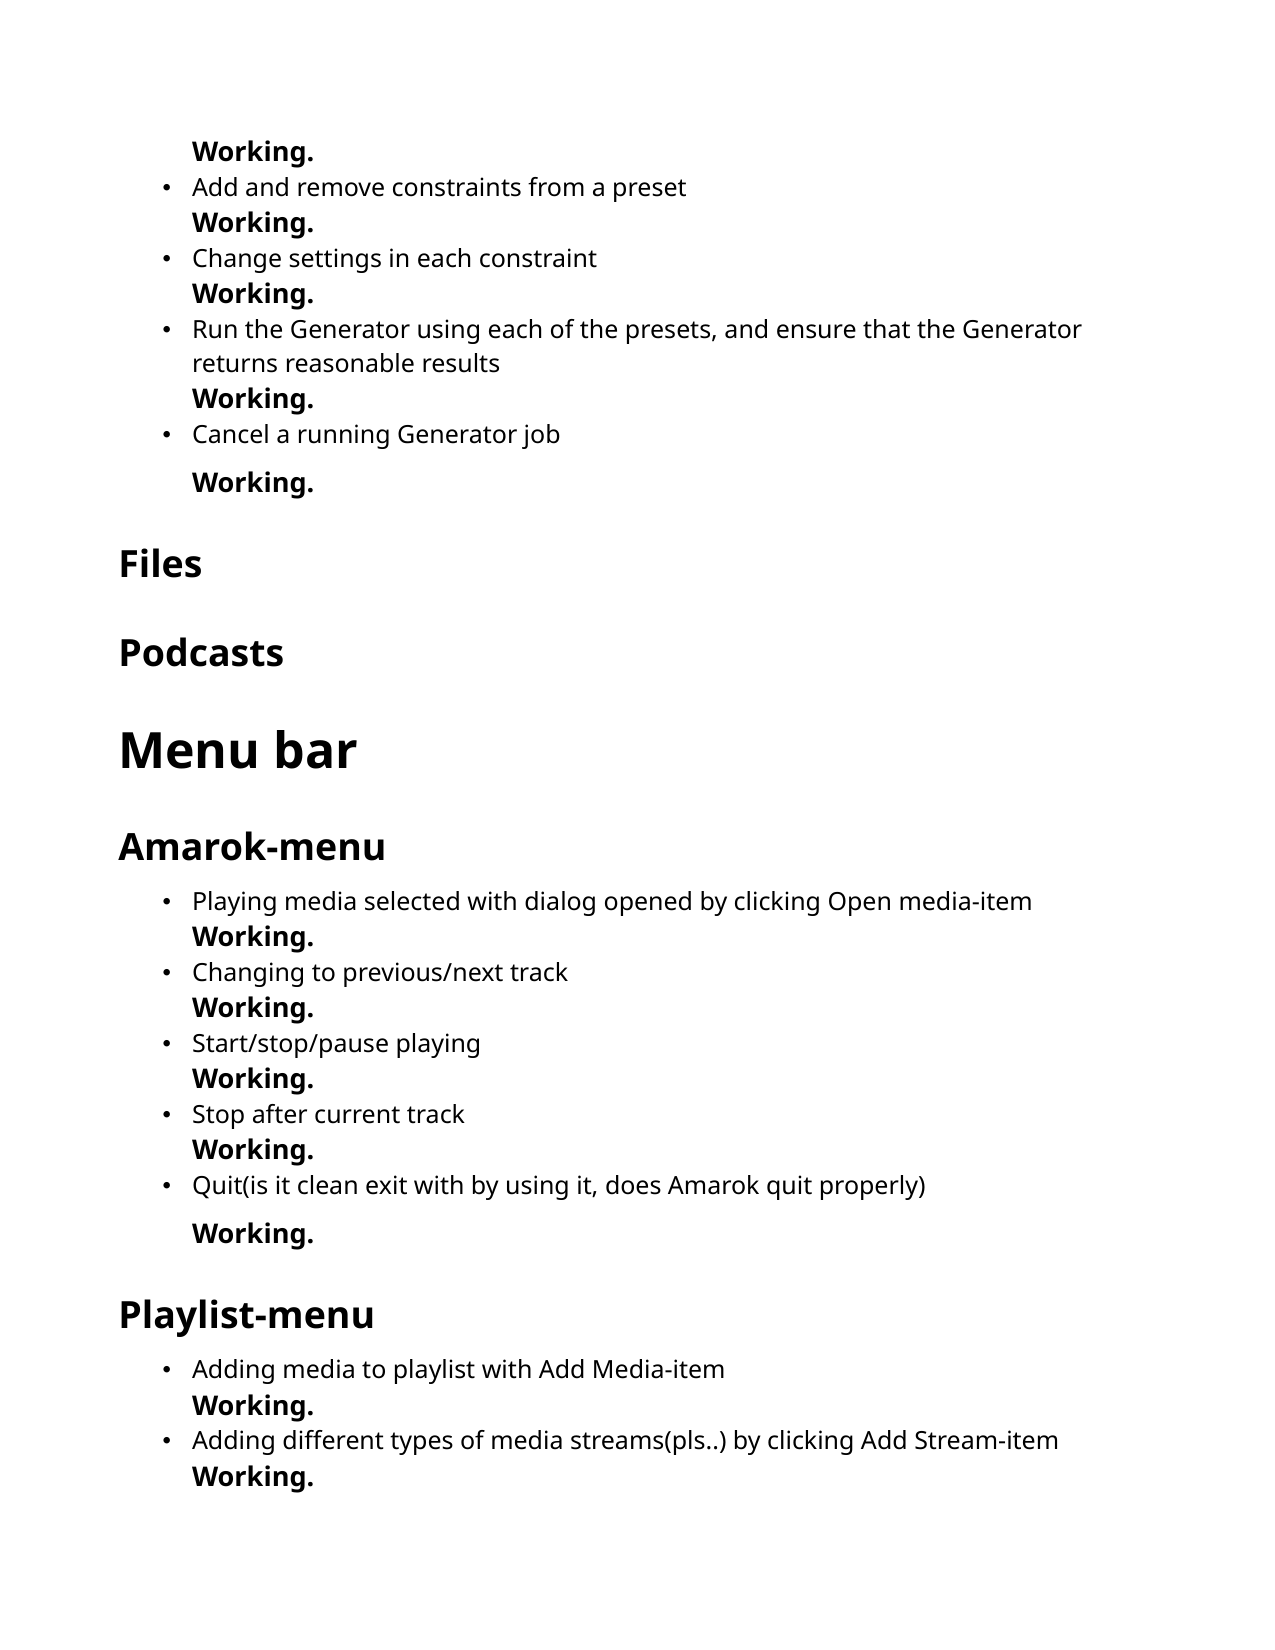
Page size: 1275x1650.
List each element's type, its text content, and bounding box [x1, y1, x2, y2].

subtitle Podcasts [118, 626, 1157, 677]
list Cancel a running Generator job [162, 417, 1157, 451]
list Working. [162, 463, 1157, 500]
list Working. [162, 204, 1157, 241]
subtitle Files [118, 537, 1157, 588]
list Add and remove constraints from a preset [162, 170, 1157, 204]
list Change settings in each constraint [162, 241, 1157, 275]
list Start/stop/pause playing [162, 1026, 1157, 1060]
subtitle Menu bar [118, 714, 1157, 783]
list Working. [162, 380, 1157, 417]
list Playing media selected with dialog opened by clicking Open media-item [162, 884, 1157, 918]
list Working. [162, 1457, 1157, 1494]
list Changing to previous/next track [162, 955, 1157, 989]
subtitle Playlist-menu [118, 1288, 1157, 1339]
list Working. [162, 1386, 1157, 1423]
list Working. [162, 989, 1157, 1026]
list Stop after current track [162, 1097, 1157, 1131]
list Working. [162, 1060, 1157, 1097]
list Quit(is it clean exit with by using it, does Amarok quit properly) [162, 1167, 1157, 1202]
list Adding media to playlist with Add Media-item [162, 1352, 1157, 1386]
list Working. [162, 1214, 1157, 1251]
list Working. [162, 1131, 1157, 1167]
subtitle Amarok-menu [118, 820, 1157, 871]
list Working. [162, 275, 1157, 312]
list Adding different types of media streams(pls..) by clicking Add Stream-item [162, 1423, 1157, 1457]
list Working. [162, 918, 1157, 955]
list Run the Generator using each of the presets, and ensure that the Generator returns reasonable results [162, 312, 1157, 380]
list Working. [162, 133, 1157, 170]
